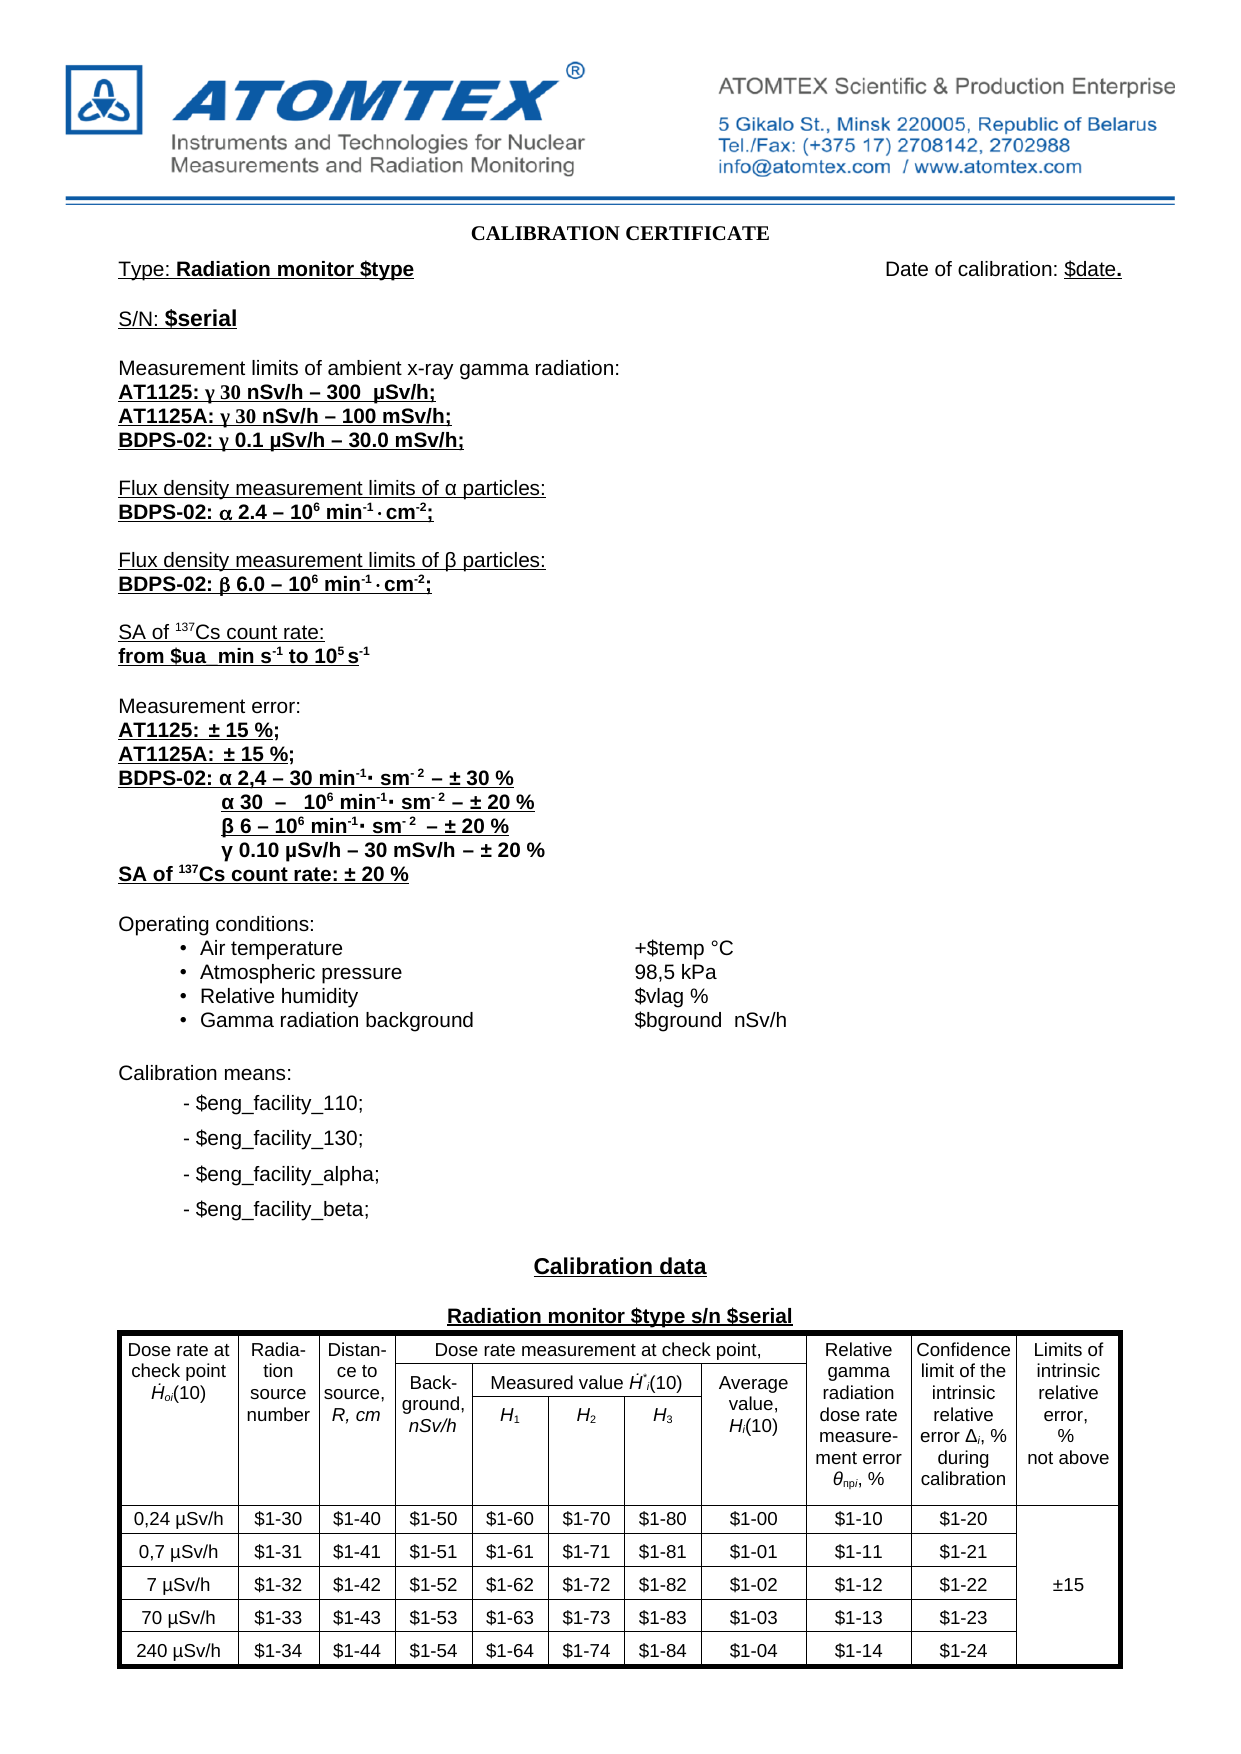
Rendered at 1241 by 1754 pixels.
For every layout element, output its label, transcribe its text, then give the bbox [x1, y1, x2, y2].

table_cell $1-62 [473, 1567, 548, 1598]
table_cell Back-ground, nSv/h [396, 1364, 472, 1505]
table_cell Limits of intrinsic relative error, % not above [1017, 1336, 1118, 1505]
table_cell $1-33 [239, 1600, 319, 1631]
text CALIBRATION CERTIFICATE [118, 221, 1122, 245]
text Calibration means: [118, 1061, 1122, 1085]
table_cell $1-74 [549, 1632, 624, 1664]
table_cell $1-24 [912, 1632, 1016, 1664]
table_cell $1-72 [549, 1567, 624, 1598]
table_header АТ1125А: ± 15 %; [118, 742, 1063, 766]
table_cell $1-44 [320, 1632, 395, 1664]
table_header АТ1125: γ 30 nSv/h – 300 µSv/h; [118, 380, 1063, 404]
table_header - $eng_facility_110; [118, 1085, 1122, 1121]
table_cell $1-01 [702, 1534, 806, 1566]
table_cell $1-83 [625, 1600, 701, 1631]
table_header - $eng_facility_alpha; [118, 1156, 1122, 1191]
table_cell $1-40 [320, 1506, 395, 1533]
table_cell $1-04 [702, 1632, 806, 1664]
table_header - $eng_facility_beta; [118, 1191, 1122, 1227]
table_cell 70 µSv/h [122, 1600, 238, 1631]
table_cell ±15 [1017, 1506, 1118, 1664]
table_cell Dose rate measurement at check point, [396, 1336, 806, 1363]
table_cell H1 [473, 1397, 548, 1505]
table_cell $1-30 [239, 1506, 319, 1533]
table_header Measurement limits of ambient x-ray gamma radiation: [118, 356, 1063, 379]
list Air temperature +$temp °C [179, 936, 1122, 960]
table_cell $1-22 [912, 1567, 1016, 1598]
table_cell $1-60 [473, 1506, 548, 1533]
table_cell H2 [549, 1397, 624, 1505]
table_cell $1-70 [549, 1506, 624, 1533]
table_header Calibration data Radiation monitor $type s/n $serial [119, 1250, 1121, 1330]
table_header BDPS-02: α 2,4 – 30 min-1⋅ sm- 2 – ± 30 % α 30 – 106 min-1⋅ sm- 2 – ± 20 % β 6 – 106 min-1⋅ sm- 2 – ± 20 % γ 0.10 µSv/h – 30 mSv/h – ± 20 % [118, 766, 1063, 862]
table_cell $1-43 [320, 1600, 395, 1631]
table_cell 0,7 µSv/h [122, 1534, 238, 1566]
table_cell $1-32 [239, 1567, 319, 1598]
table_header SA of 137Cs count rate: from $ua_min s-1 to 105 s-1 [118, 596, 1063, 668]
table_cell $1-80 [625, 1506, 701, 1533]
table_cell $1-54 [396, 1632, 472, 1664]
table_cell $1-12 [807, 1567, 911, 1598]
table_cell Average value, Hi(10) [702, 1364, 806, 1505]
table_cell $1-41 [320, 1534, 395, 1566]
table_cell $1-71 [549, 1534, 624, 1566]
table_cell $1-20 [912, 1506, 1016, 1533]
table_cell $1-82 [625, 1567, 701, 1598]
table_cell Distan-ce to source, R, сm [320, 1336, 395, 1505]
table_cell $1-10 [807, 1506, 911, 1533]
table_cell 0,24 µSv/h [122, 1506, 238, 1533]
table_cell $1-11 [807, 1534, 911, 1566]
table_cell $1-02 [702, 1567, 806, 1598]
table_cell $1-34 [239, 1632, 319, 1664]
table_cell $1-31 [239, 1534, 319, 1566]
table_cell $1-51 [396, 1534, 472, 1566]
table_header SA of 137Cs count rate: ± 20 % [118, 862, 1063, 886]
table_cell $1-81 [625, 1534, 701, 1566]
table_cell $1-73 [549, 1600, 624, 1631]
table_cell Relative gamma radiation dose rate measure-ment error θпрi, % [807, 1336, 911, 1505]
table_cell $1-42 [320, 1567, 395, 1598]
list Relative humidity $vlag % [179, 984, 1122, 1008]
table_cell $1-61 [473, 1534, 548, 1566]
table_cell Radia-tion source number [239, 1336, 319, 1505]
table_cell $1-03 [702, 1600, 806, 1631]
table_header АТ1125А: γ 30 nSv/h – 100 mSv/h; [118, 404, 1063, 428]
table_cell $1-50 [396, 1506, 472, 1533]
text Measurement error: [118, 694, 1122, 718]
text Operating conditions: [118, 912, 1122, 936]
list Atmospheric pressure 98,5 kPa [179, 960, 1122, 984]
table_cell H3 [625, 1397, 701, 1505]
table_cell $1-00 [702, 1506, 806, 1533]
table_header АТ1125: ± 15 %; [118, 718, 1063, 742]
table_cell $1-53 [396, 1600, 472, 1631]
table_cell Dose rate at check point Ḣoi(10) [122, 1336, 238, 1505]
text 03: ± 20 %БД [118, 668, 1122, 694]
table_cell 240 µSv/h [122, 1632, 238, 1664]
table_cell $1-21 [912, 1534, 1016, 1566]
list Gamma radiation background $bground nSv/h [179, 1008, 1122, 1032]
table_cell $1-14 [807, 1632, 911, 1664]
table_cell Confidence limit of the intrinsic relative error Δi, % during calibration [912, 1336, 1016, 1505]
table_cell $1-52 [396, 1567, 472, 1598]
table_cell $1-63 [473, 1600, 548, 1631]
table_cell $1-84 [625, 1632, 701, 1664]
table_cell $1-13 [807, 1600, 911, 1631]
table_header - $eng_facility_130; [118, 1121, 1122, 1156]
table_cell $1-23 [912, 1600, 1016, 1631]
text Type: Radiation monitor $type Date of calibration: $date. [118, 257, 1122, 281]
table_cell Measured value Ḣ*i(10) [473, 1364, 701, 1396]
table_cell 7 µSv/h [122, 1567, 238, 1598]
table_header BDPS-02: γ 0.1 µSv/h – 30.0 mSv/h; Flux density measurement limits of α particles: BDPS-02: α 2.4 – 106 min-1⋅cm-2; Flux density measurement limits of β particles: BDPS-02: β 6.0 – 106 min-1⋅cm-2; [118, 428, 1063, 596]
text S/N: $serial [118, 305, 1122, 331]
table_cell $1-64 [473, 1632, 548, 1664]
